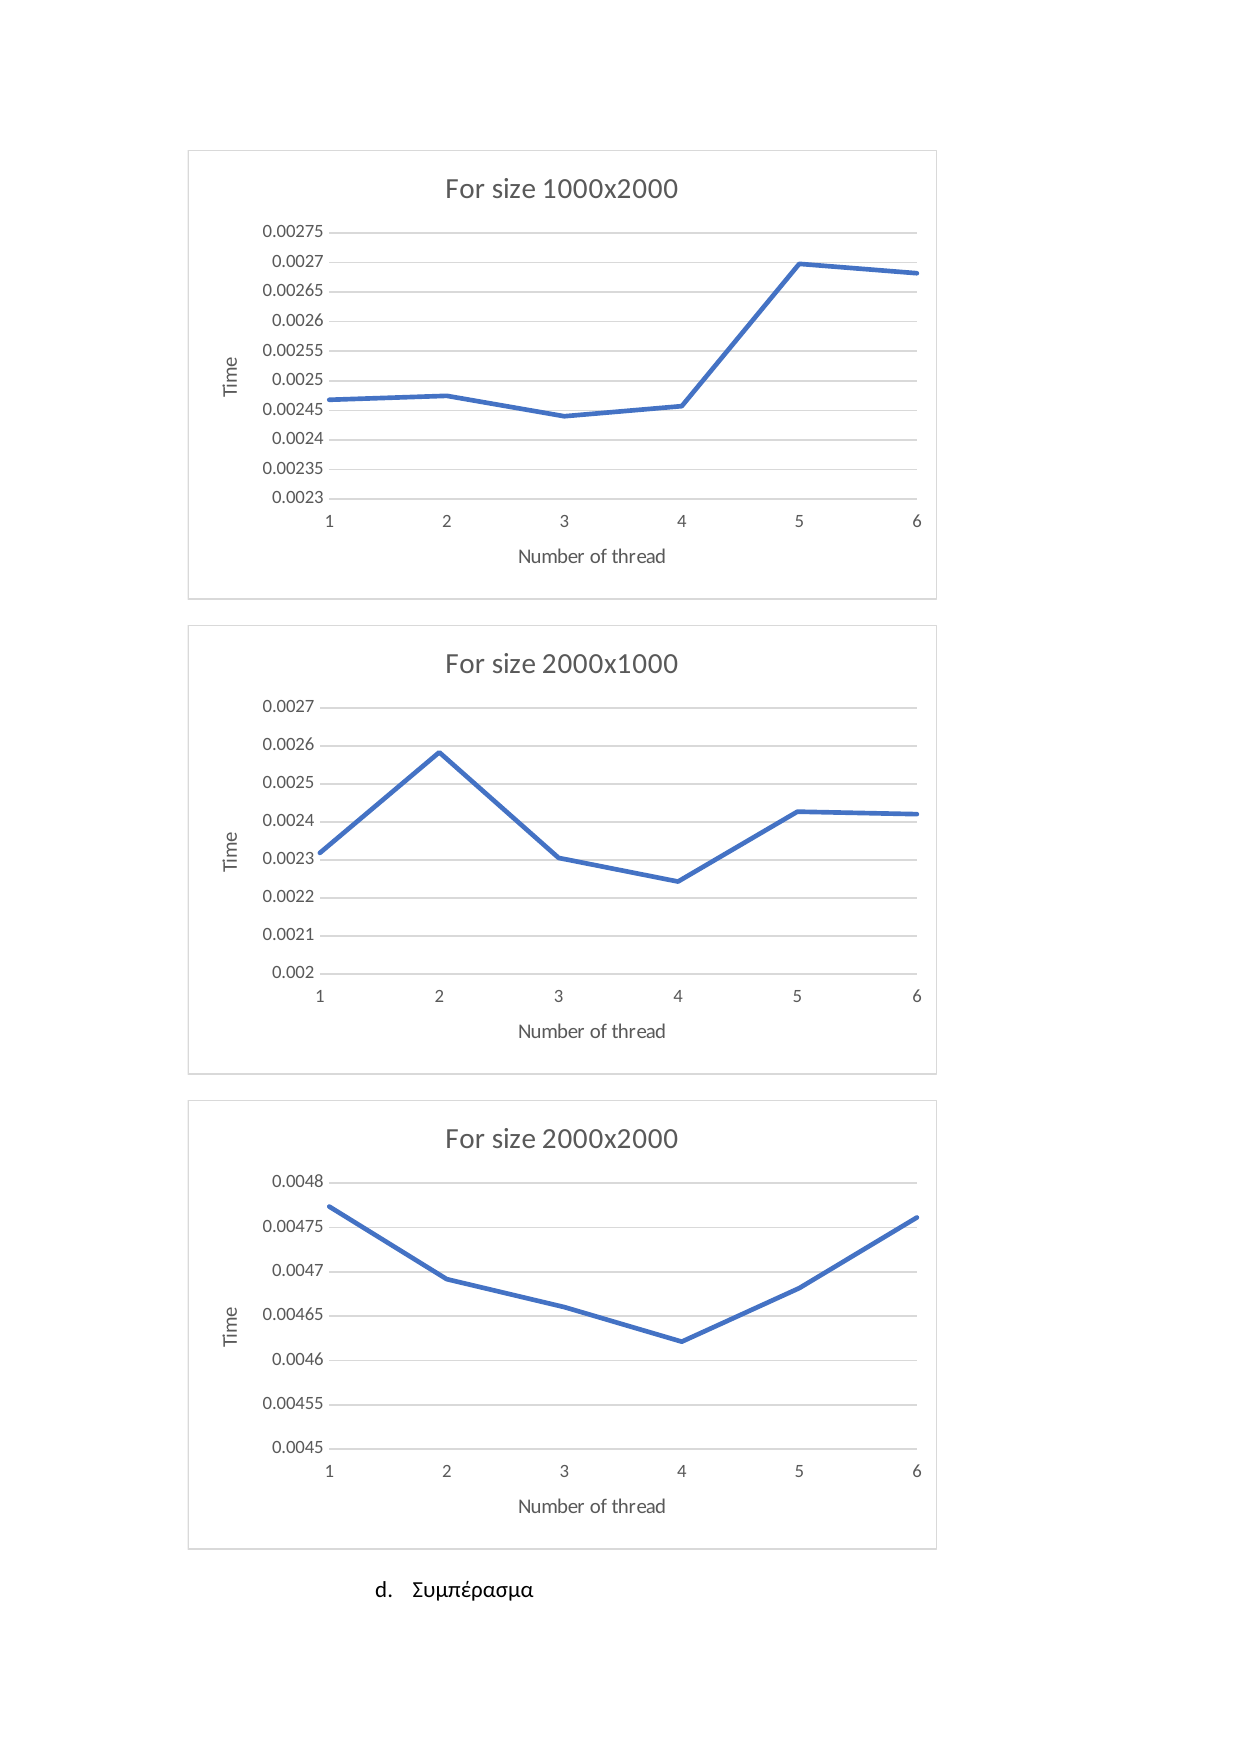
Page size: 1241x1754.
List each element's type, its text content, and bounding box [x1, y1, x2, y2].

list Συμπέρασμα [375, 1575, 1053, 1603]
